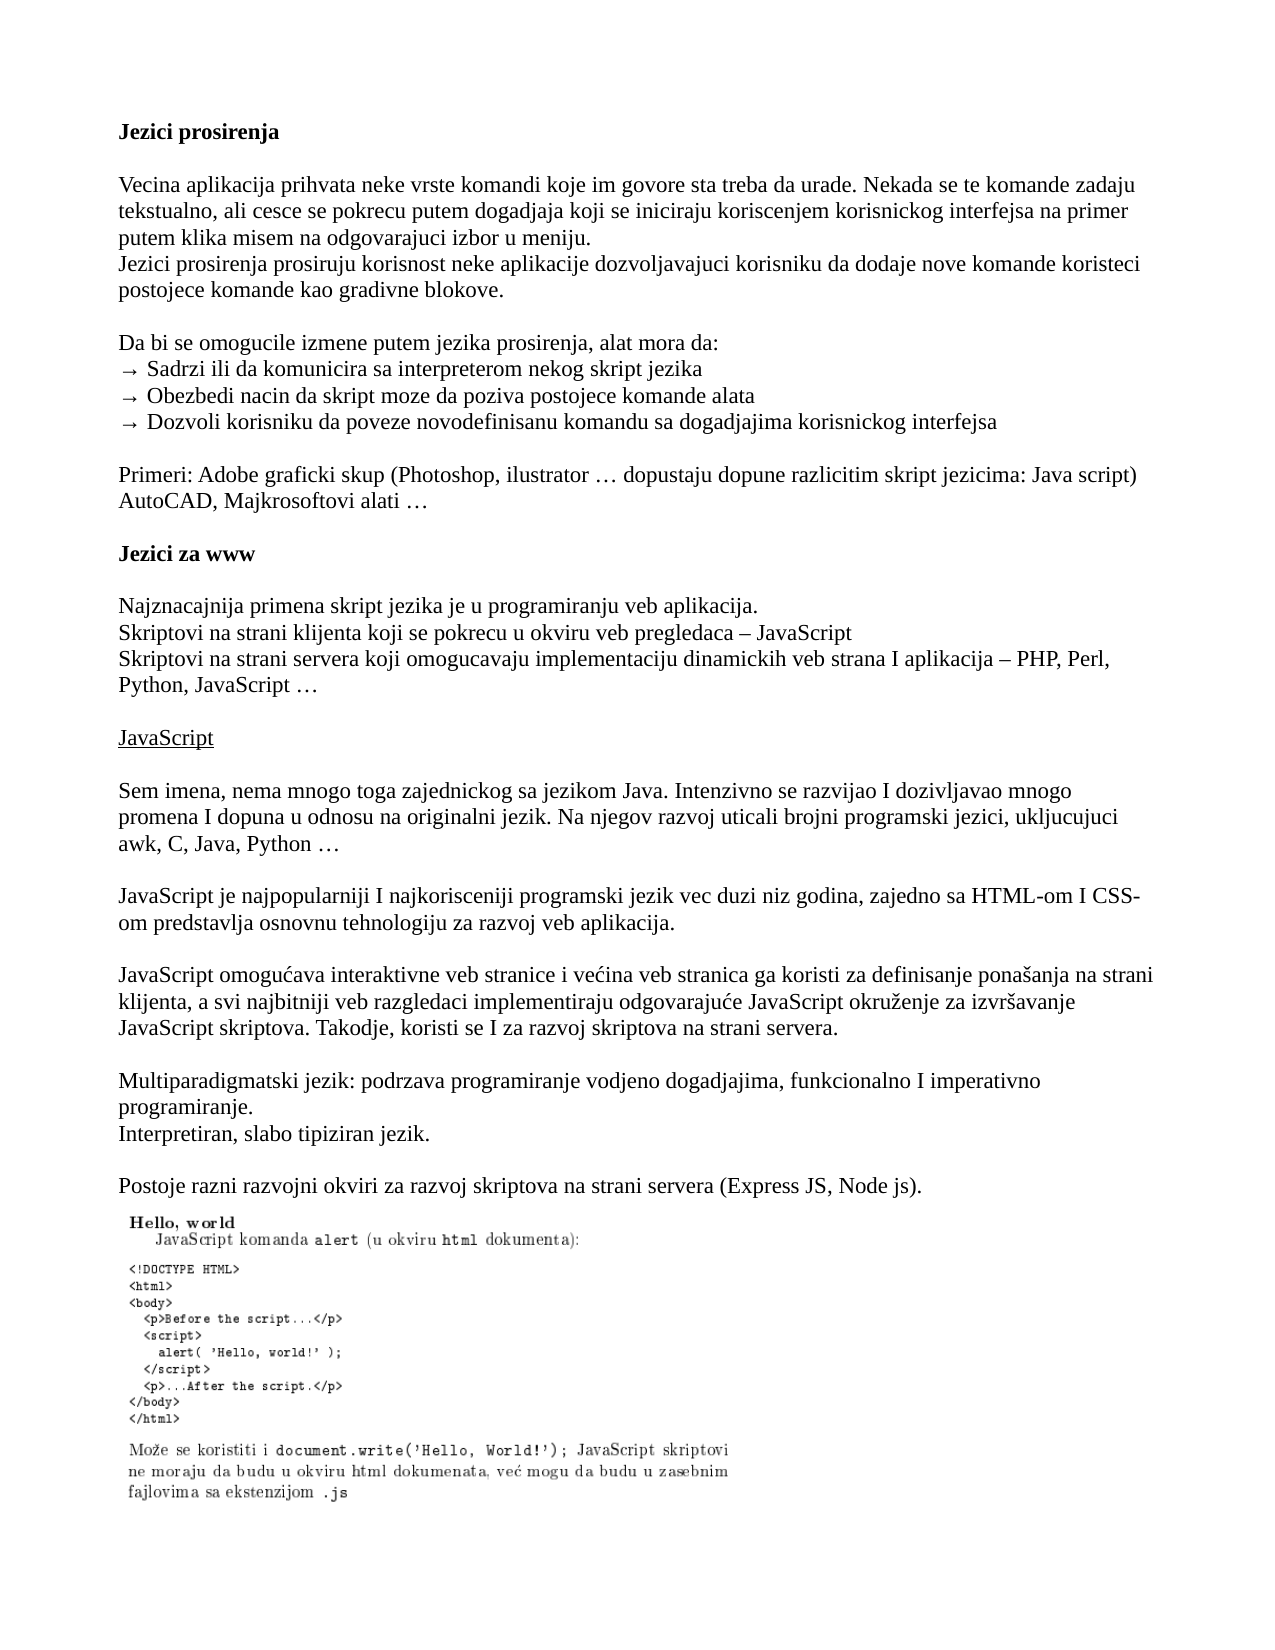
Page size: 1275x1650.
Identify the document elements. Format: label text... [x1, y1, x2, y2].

text Skriptovi na strani servera koji omogucavaju implementaciju dinamickih veb strana I aplikacija – PHP, Perl, Python, JavaScript … [118, 645, 1157, 698]
text Postoje razni razvojni okviri za razvoj skriptova na strani servera (Express JS, Node js). [118, 1172, 1157, 1199]
text Skriptovi na strani klijenta koji se pokrecu u okviru veb pregledaca – JavaScript [118, 619, 1157, 645]
text Vecina aplikacija prihvata neke vrste komandi koje im govore sta treba da urade. Nekada se te komande zadaju tekstualno, ali cesce se pokrecu putem dogadjaja koji se iniciraju koriscenjem korisnickog interfejsa na primer putem klika misem na odgovarajuci izbor u meniju. [118, 171, 1157, 250]
text JavaScript omogućava interaktivne veb stranice i većina veb stranica ga koristi za definisanje ponašanja na strani klijenta, a svi najbitniji veb razgledaci implementiraju odgovarajuće JavaScript okruženje za izvršavanje JavaScript skriptova. Takodje, koristi se I za razvoj skriptova na strani servera. [118, 961, 1157, 1041]
text Interpretiran, slabo tipiziran jezik. [118, 1119, 1157, 1146]
text Primeri: Adobe graficki skup (Photoshop, ilustrator … dopustaju dopune razlicitim skript jezicima: Java script) [118, 461, 1157, 487]
text JavaScript [118, 724, 1157, 751]
text Najznacajnija primena skript jezika je u programiranju veb aplikacija. [118, 592, 1157, 619]
text Sem imena, nema mnogo toga zajednickog sa jezikom Java. Intenzivno se razvijao I dozivljavao mnogo promena I dopuna u odnosu na originalni jezik. Na njegov razvoj uticali brojni programski jezici, ukljucujuci awk, C, Java, Python … [118, 777, 1157, 856]
text Multiparadigmatski jezik: podrzava programiranje vodjeno dogadjajima, funkcionalno I imperativno programiranje. [118, 1041, 1157, 1119]
text JavaScript je najpopularniji I najkorisceniji programski jezik vec duzi niz godina, zajedno sa HTML-om I CSS-om predstavlja osnovnu tehnologiju za razvoj veb aplikacija. [118, 882, 1157, 935]
text Jezici prosirenja [118, 118, 1157, 144]
text Da bi se omogucile izmene putem jezika prosirenja, alat mora da: [118, 329, 1157, 355]
text Jezici za www [118, 540, 1157, 566]
text → Dozvoli korisniku da poveze novodefinisanu komandu sa dogadjajima korisnickog interfejsa [118, 408, 1157, 434]
text → Sadrzi ili da komunicira sa interpreterom nekog skript jezika [118, 355, 1157, 382]
text AutoCAD, Majkrosoftovi alati … [118, 487, 1157, 513]
text Jezici prosirenja prosiruju korisnost neke aplikacije dozvoljavajuci korisniku da dodaje nove komande koristeci postojece komande kao gradivne blokove. [118, 250, 1157, 303]
picture [113, 1205, 754, 1509]
text → Obezbedi nacin da skript moze da poziva postojece komande alata [118, 382, 1157, 408]
